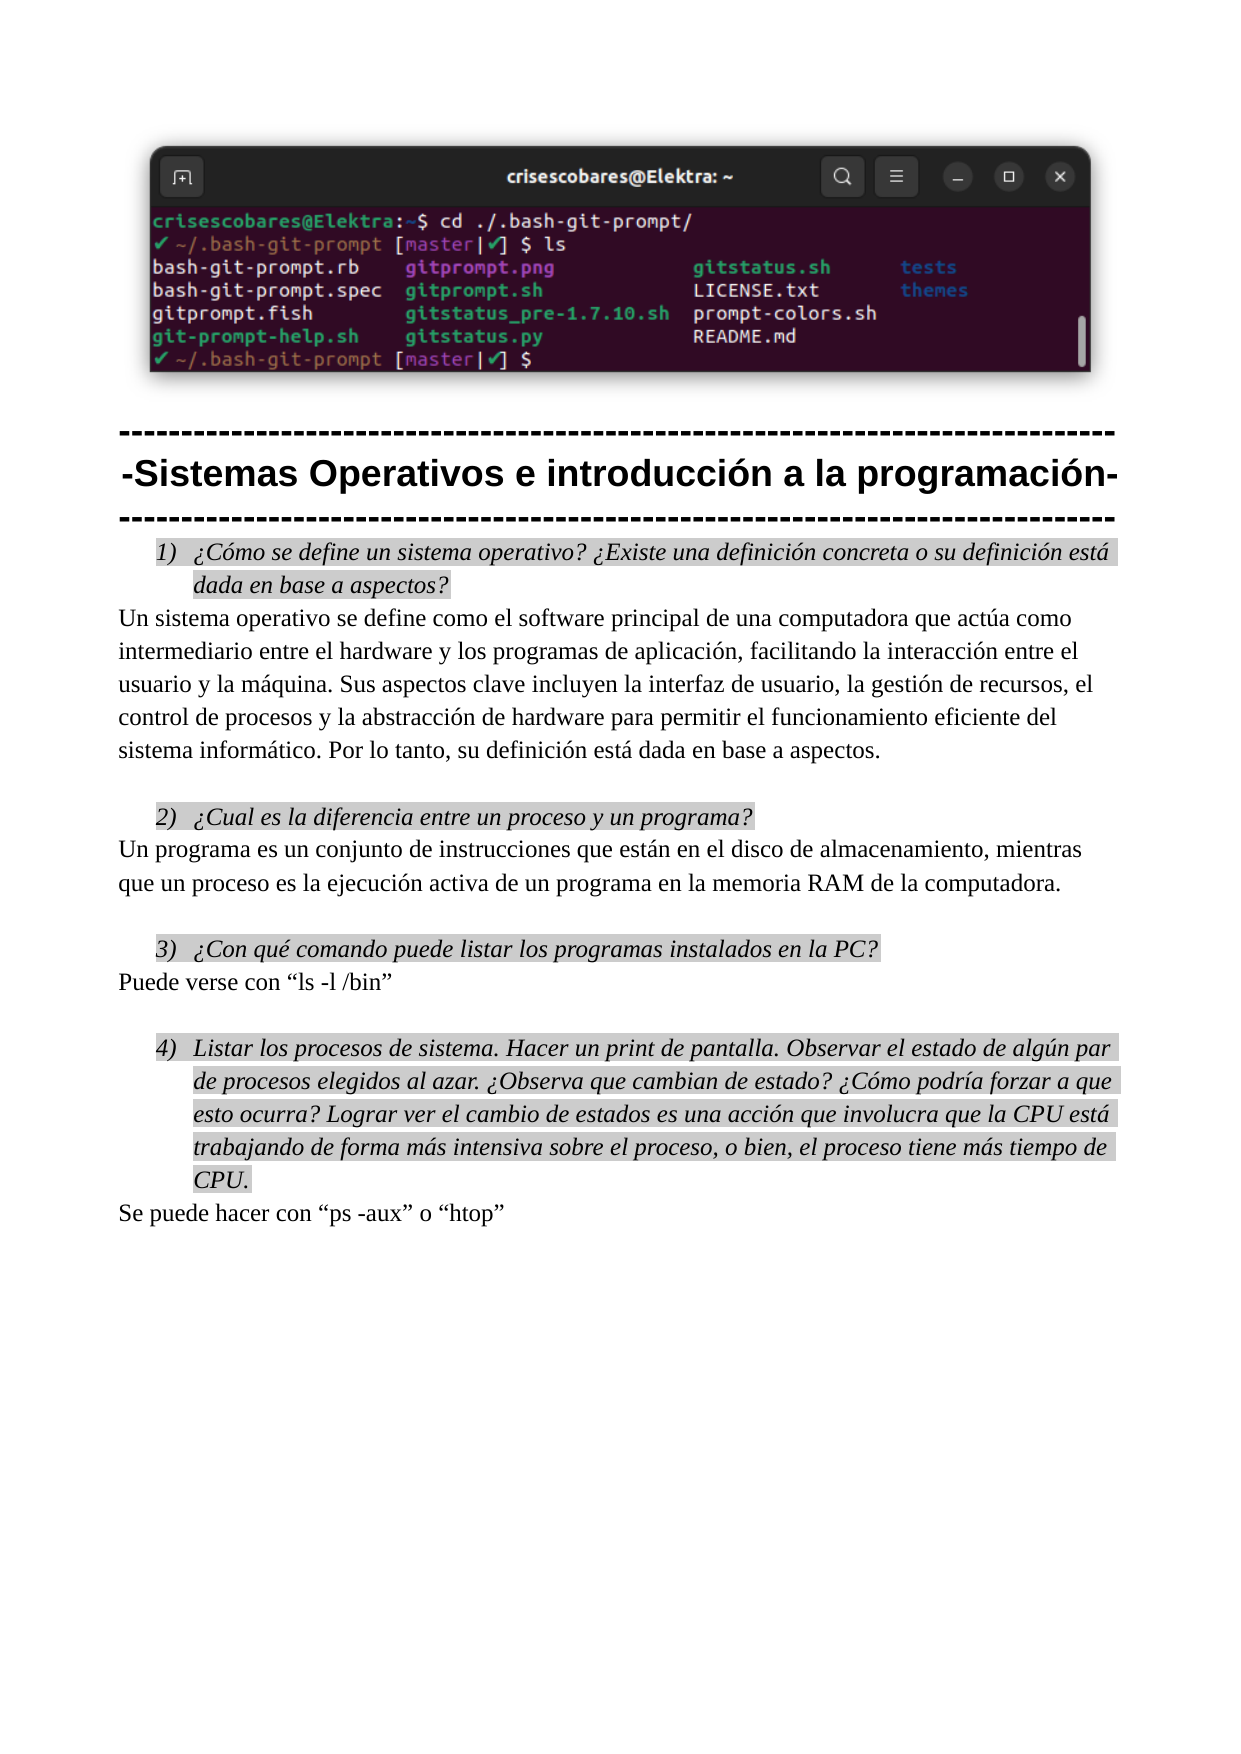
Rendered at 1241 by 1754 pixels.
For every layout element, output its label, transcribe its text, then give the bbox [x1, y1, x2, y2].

subtitle -------------------------------------------------------------------------------- [118, 408, 1122, 451]
text Un programa es un conjunto de instrucciones que están en el disco de almacenamiento, mientras que un proceso es la ejecución activa de un programa en la memoria RAM de la computadora. [118, 834, 1122, 896]
text Un sistema operativo se define como el software principal de una computadora que actúa como intermediario entre el hardware y los programas de aplicación, facilitando la interacción entre el usuario y la máquina. Sus aspectos clave incluyen la interfaz de usuario, la gestión de recursos, el control de procesos y la abstracción de hardware para permitir el funcionamiento eficiente del sistema informático. Por lo tanto, su definición está dada en base a aspectos. [118, 603, 1122, 764]
subtitle -------------------------------------------------------------------------------- [118, 494, 1122, 537]
subtitle -Sistemas Operativos e introducción a la programación- [118, 451, 1122, 494]
list ¿Con qué comando puede listar los programas instalados en la PC? [193, 934, 1122, 962]
list ¿Cual es la diferencia entre un proceso y un programa? [193, 802, 1122, 830]
text Puede verse con “ls -l /bin” [118, 967, 1122, 995]
list Listar los procesos de sistema. Hacer un print de pantalla. Observar el estado de algún par de procesos elegidos al azar. ¿Observa que cambian de estado? ¿Cómo podría forzar a que esto ocurra? Lograr ver el cambio de estados es una acción que involucra que la CPU está trabajando de forma más intensiva sobre el proceso, o bien, el proceso tiene más tiempo de CPU. [156, 1033, 1122, 1193]
list ¿Cómo se define un sistema operativo? ¿Existe una definición concreta o su definición está dada en base a aspectos? [156, 537, 1122, 599]
text Se puede hacer con “ps -aux” o “htop” [118, 1198, 1122, 1227]
picture [118, 118, 1123, 408]
